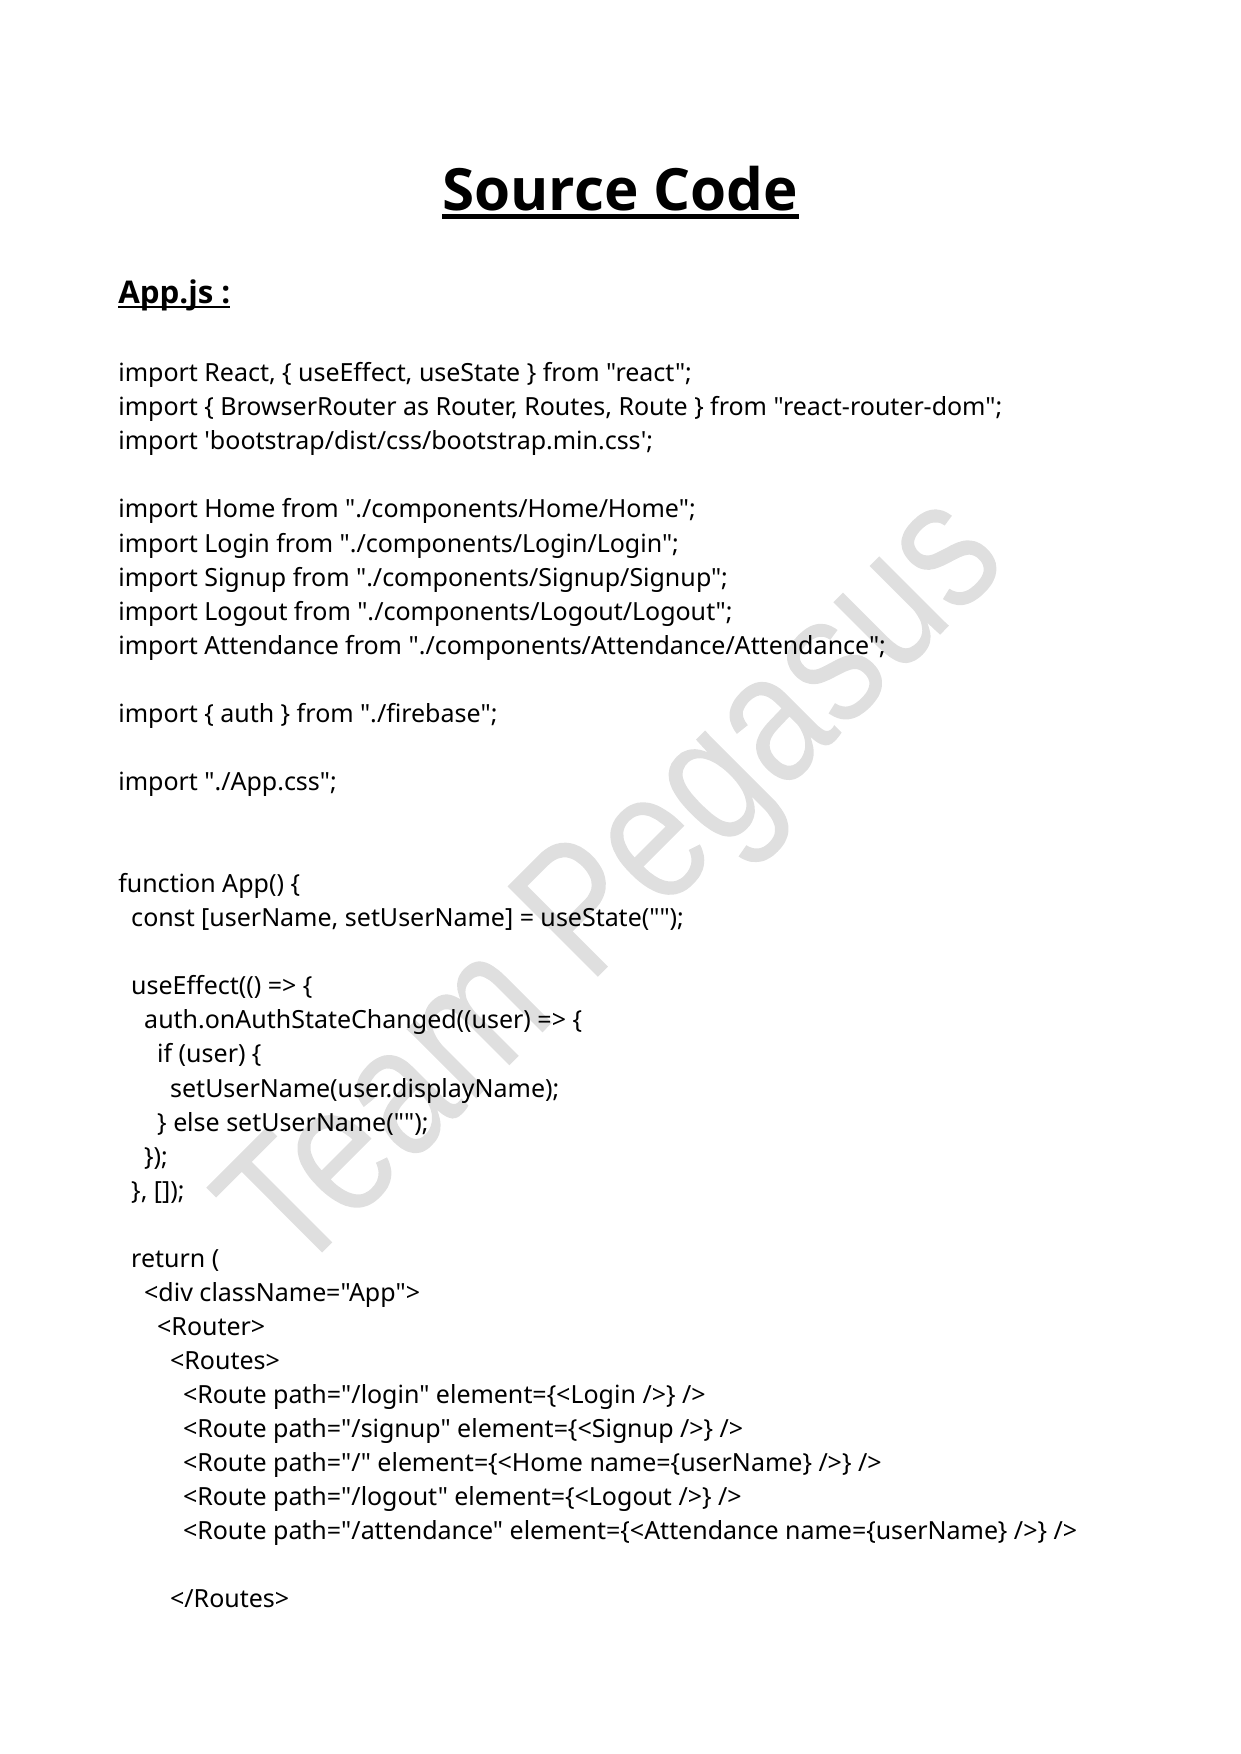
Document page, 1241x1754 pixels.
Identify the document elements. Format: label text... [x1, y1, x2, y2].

text import Attendance from "./components/Attendance/Attendance"; [118, 627, 807, 661]
text [253, 1138, 305, 1172]
text } else setUserName(""); [397, 1104, 431, 1138]
text import Home from "./components/Home/Home"; [118, 491, 1122, 525]
text [466, 977, 511, 1002]
text import Login from "./components/Login/Login"; [118, 525, 908, 559]
text [917, 593, 1122, 627]
text import React, { useEffect, useState } from "react"; [118, 355, 1122, 389]
text import "./App.css"; [118, 764, 676, 798]
text [601, 866, 1122, 900]
text App.js : [118, 270, 1122, 312]
text [683, 764, 745, 798]
text <Route path="/" element={<Home name={userName} />} /> [118, 1445, 1122, 1479]
text [740, 764, 1122, 798]
text }); [118, 1138, 254, 1172]
text <Route path="/signup" element={<Signup />} /> [118, 1411, 1122, 1445]
text auth.onAuthStateChanged((user) => { [469, 1002, 1122, 1036]
text setUserName(user.displayName); [417, 1070, 466, 1103]
text const [userName, setUserName] = useState(""); [118, 900, 554, 934]
text <Routes> [118, 1343, 1122, 1377]
text <Route path="/login" element={<Login />} /> [118, 1377, 1122, 1411]
text </Routes> [118, 1581, 1122, 1615]
text function App() { [118, 866, 526, 900]
text [915, 525, 1122, 559]
text [986, 559, 1122, 593]
text const [userName, setUserName] = useState(""); [574, 900, 1122, 934]
text import Signup from "./components/Signup/Signup"; [118, 559, 895, 593]
text return ( [118, 1241, 1122, 1274]
text useEffect(() => { [118, 968, 464, 1002]
text setUserName(user.displayName); [466, 1070, 1122, 1104]
text [340, 1138, 1122, 1172]
text Source Code [118, 148, 1122, 227]
text [790, 696, 1122, 729]
text <Route path="/logout" element={<Logout />} /> [118, 1479, 1122, 1513]
text <Router> [118, 1309, 1122, 1343]
text auth.onAuthStateChanged((user) => { [433, 1010, 479, 1036]
text }, []); [118, 1172, 274, 1206]
text setUserName(user.displayName); [369, 1070, 403, 1104]
text [311, 1138, 351, 1169]
text } else setUserName(""); [439, 1104, 1122, 1138]
text <Route path="/attendance" element={<Attendance name={userName} />} /> [118, 1513, 1122, 1547]
text <div className="App"> [118, 1274, 1122, 1309]
text if (user) { [118, 1036, 446, 1070]
text [370, 1172, 1122, 1206]
text setUserName(user.displayName); [118, 1070, 362, 1104]
text [529, 866, 591, 900]
text [332, 1172, 378, 1194]
text auth.onAuthStateChanged((user) => { [118, 1002, 430, 1036]
text [437, 1036, 1122, 1070]
text import { auth } from "./firebase"; [118, 696, 736, 729]
text [743, 696, 780, 729]
text } else setUserName(""); [118, 1104, 389, 1138]
text [263, 1172, 343, 1206]
text import Attendance from "./components/Attendance/Attendance"; [800, 627, 894, 661]
text import Logout from "./components/Logout/Logout"; [118, 593, 857, 627]
text import Attendance from "./components/Attendance/Attendance"; [916, 627, 1122, 661]
text [497, 968, 1122, 1002]
text [845, 593, 921, 627]
text import 'bootstrap/dist/css/bootstrap.min.css'; [118, 423, 1122, 457]
text import { BrowserRouter as Router, Routes, Route } from "react-router-dom"; [118, 389, 1122, 423]
text [883, 559, 983, 593]
